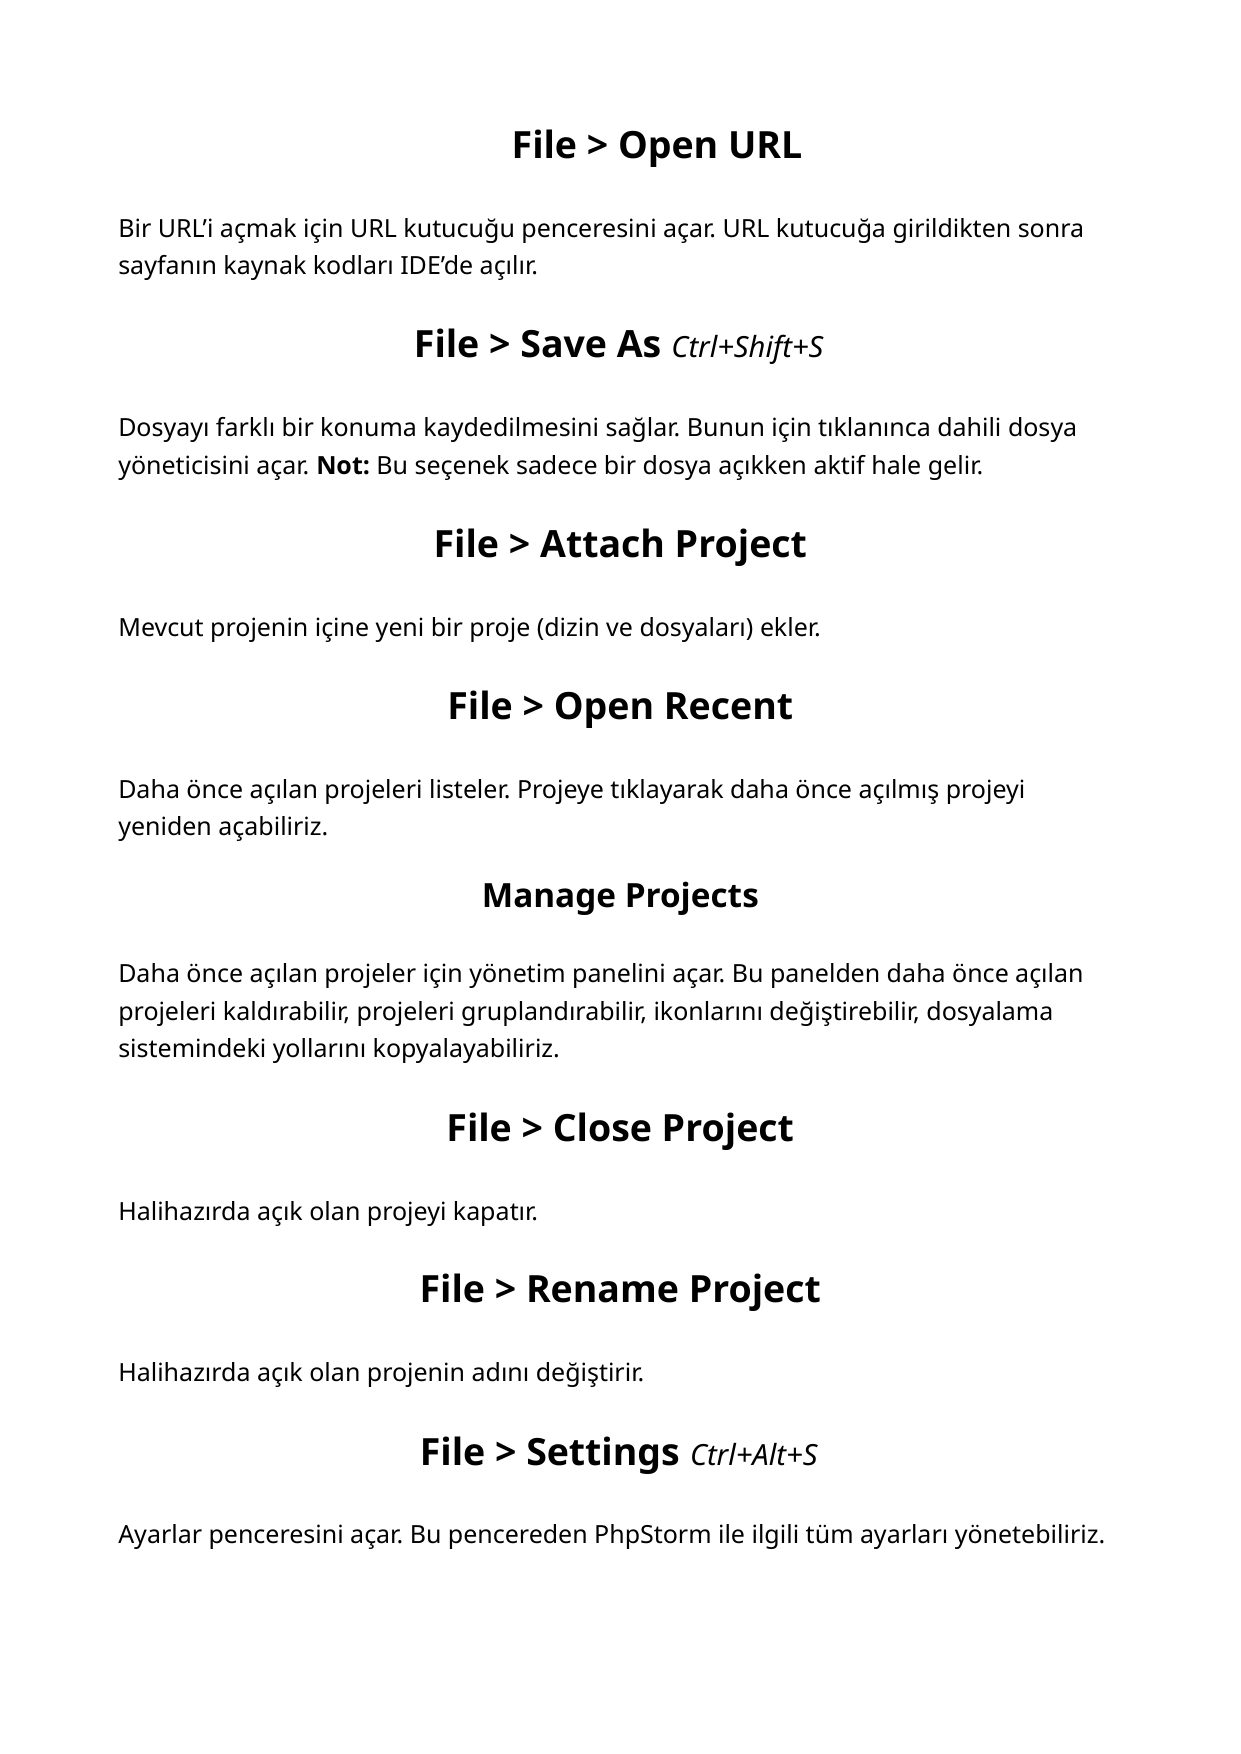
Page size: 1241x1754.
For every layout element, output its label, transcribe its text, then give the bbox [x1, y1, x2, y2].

text Mevcut projenin içine yeni bir proje (dizin ve dosyaları) ekler. [118, 606, 1122, 644]
subtitle File > Open Recent [118, 679, 1122, 730]
subtitle File > Settings Ctrl+Alt+S [118, 1425, 1122, 1476]
subtitle File > Open URL [118, 118, 1122, 169]
text Halihazırda açık olan projeyi kapatır. [118, 1190, 1122, 1227]
text Bir URL’i açmak için URL kutucuğu penceresini açar. URL kutucuğa girildikten sonra sayfanın kaynak kodları IDE’de açılır. [118, 207, 1122, 282]
subtitle File > Save As Ctrl+Shift+S [118, 318, 1122, 369]
text Halihazırda açık olan projenin adını değiştirir. [118, 1352, 1122, 1389]
subtitle File > Rename Project [118, 1263, 1122, 1314]
subtitle File > Close Project [118, 1101, 1122, 1152]
subtitle Manage Projects [118, 872, 1122, 918]
text Ayarlar penceresini açar. Bu pencereden PhpStorm ile ilgili tüm ayarları yönetebiliriz. [118, 1514, 1122, 1551]
text Daha önce açılan projeleri listeler. Projeye tıklayarak daha önce açılmış projeyi yeniden açabiliriz. [118, 768, 1122, 843]
text Dosyayı farklı bir konuma kaydedilmesini sağlar. Bunun için tıklanınca dahili dosya yöneticisini açar. Not: Bu seçenek sadece bir dosya açıkken aktif hale gelir. [118, 407, 1122, 482]
subtitle File > Attach Project [118, 517, 1122, 568]
text Daha önce açılan projeler için yönetim panelini açar. Bu panelden daha önce açılan projeleri kaldırabilir, projeleri gruplandırabilir, ikonlarını değiştirebilir, dosyalama sistemindeki yollarını kopyalayabiliriz. [118, 953, 1122, 1065]
